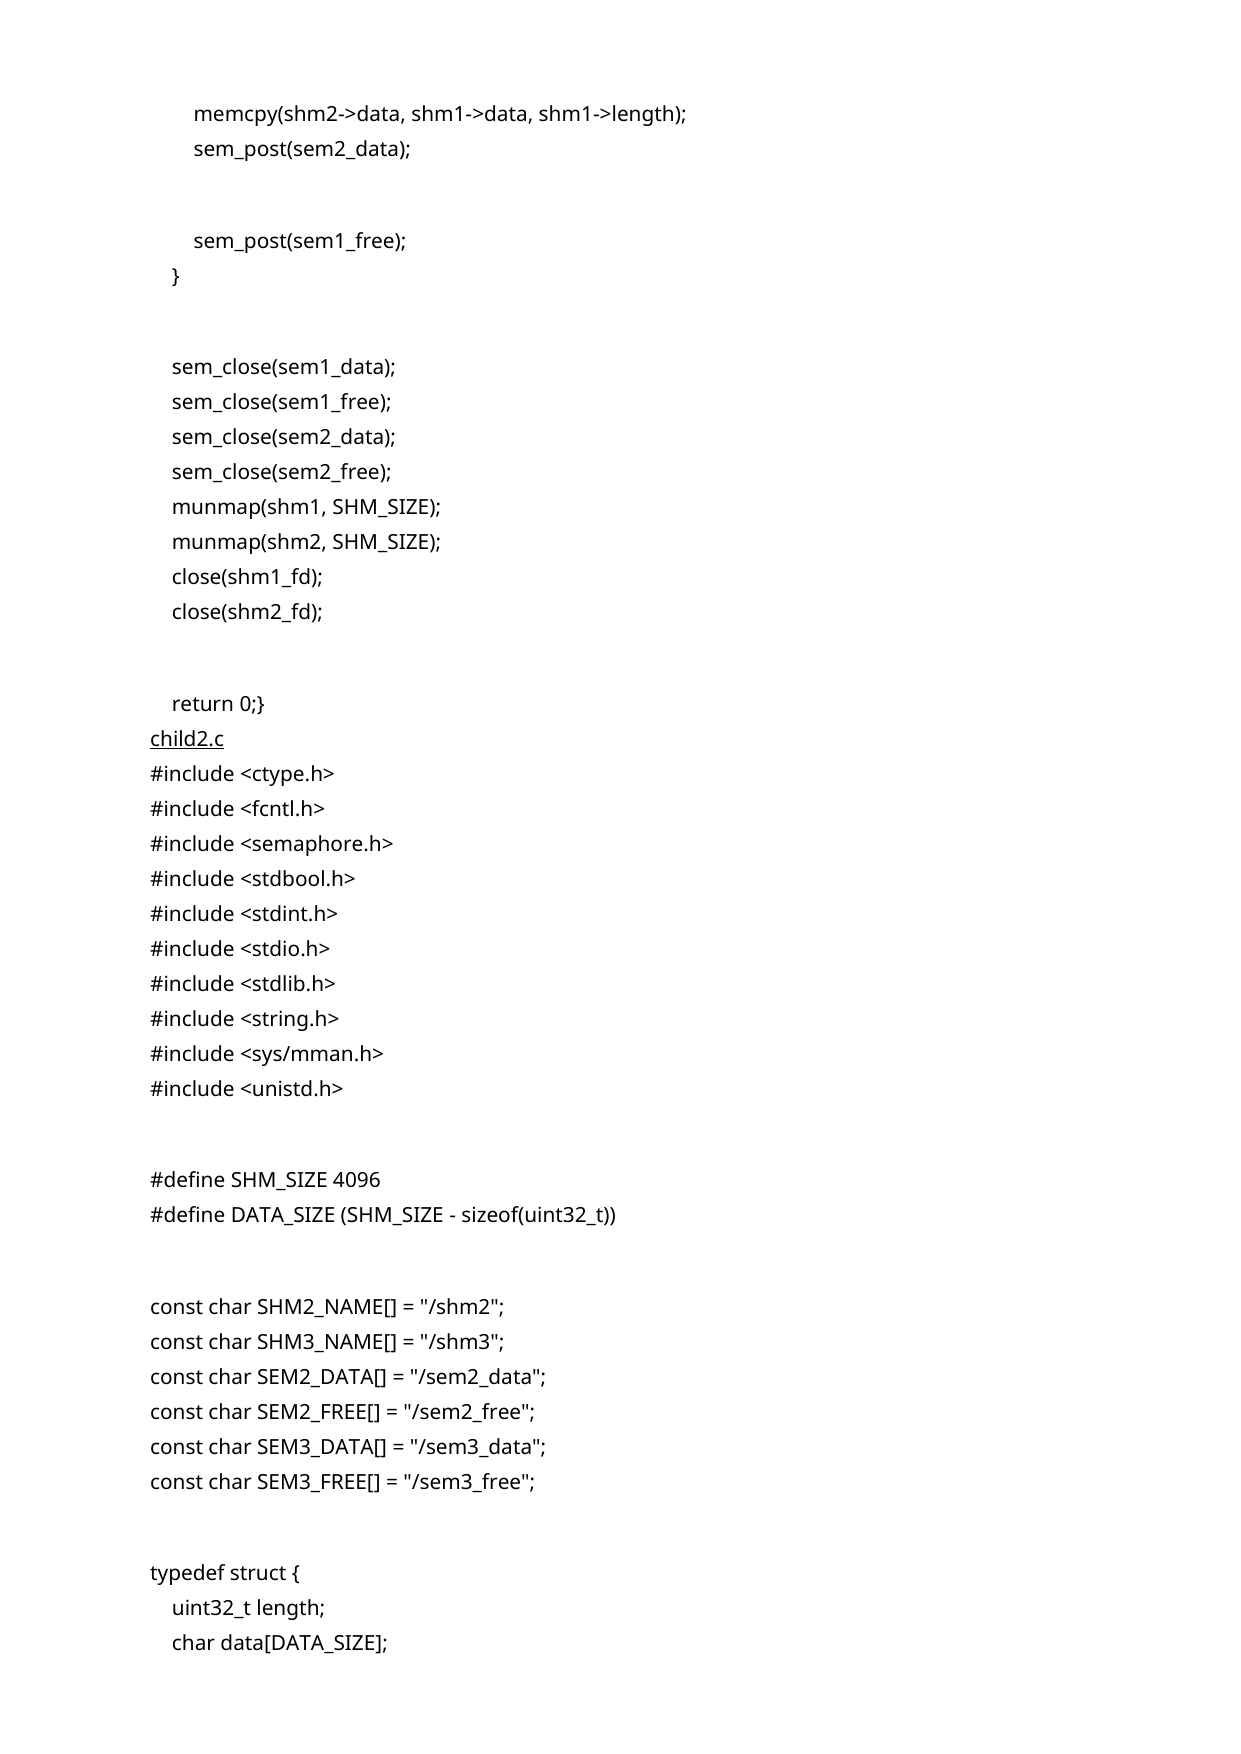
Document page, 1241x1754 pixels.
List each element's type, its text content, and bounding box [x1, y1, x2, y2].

text sem_post(sem2_data); [150, 146, 245, 160]
text char data[DATA_SIZE]; [150, 1639, 266, 1653]
text const char SHM3_NAME[] = "/shm3"; [150, 1338, 385, 1352]
text typedef struct { [295, 1569, 1147, 1583]
text #include <string.h> [150, 1015, 305, 1029]
text memcpy(shm2->data, shm1->data, shm1->length); [651, 111, 1147, 125]
text sem_post(sem2_data); [247, 146, 1147, 160]
text sem_post(sem1_free); [247, 237, 289, 251]
text const char SEM3_FREE[] = "/sem3_free"; [378, 1478, 1147, 1492]
text #include <stdint.h> [150, 910, 1147, 924]
text #define SHM_SIZE 4096 [150, 1176, 1147, 1191]
text const char SEM3_FREE[] = "/sem3_free"; [150, 1478, 368, 1492]
text uint32_t length; [297, 1604, 1147, 1618]
text #include <string.h> [307, 1015, 1147, 1029]
text const char SEM3_DATA[] = "/sem3_data"; [150, 1443, 375, 1457]
text #include <sys/mman.h> [266, 1050, 1147, 1064]
text return 0;} [260, 700, 1147, 714]
text #include <stdio.h> [150, 945, 1147, 959]
text #include <stdlib.h> [150, 980, 1147, 994]
text child2.c [150, 735, 1147, 749]
text #include <unistd.h> [150, 1085, 1147, 1099]
text typedef struct { [172, 1569, 295, 1583]
text const char SHM2_NAME[] = "/shm2"; [395, 1303, 1147, 1317]
text memcpy(shm2->data, shm1->data, shm1->length); [150, 111, 256, 125]
text const char SHM3_NAME[] = "/shm3"; [395, 1338, 1147, 1352]
text const char SEM2_DATA[] = "/sem2_data"; [385, 1373, 1147, 1387]
text close(shm1_fd); [150, 573, 1147, 588]
text #include <ctype.h> [284, 770, 1147, 784]
text sem_close(sem1_data); [150, 363, 1147, 378]
text munmap(shm1, SHM_SIZE); [252, 503, 1147, 518]
text char data[DATA_SIZE]; [267, 1639, 378, 1653]
text } [150, 272, 175, 286]
text const char SEM2_DATA[] = "/sem2_data"; [150, 1373, 375, 1387]
text sem_close(sem1_free); [150, 398, 1147, 413]
text sem_post(sem1_free); [397, 237, 1147, 251]
text #include <semaphore.h> [308, 840, 1147, 854]
text char data[DATA_SIZE]; [380, 1639, 1147, 1653]
text munmap(shm1, SHM_SIZE); [150, 503, 250, 518]
text memcpy(shm2->data, shm1->data, shm1->length); [272, 111, 650, 125]
text #include <fcntl.h> [150, 805, 1147, 819]
text sem_post(sem1_free); [150, 237, 245, 251]
text #include <semaphore.h> [150, 840, 306, 854]
text close(shm2_fd); [150, 608, 1147, 623]
text const char SEM2_FREE[] = "/sem2_free"; [378, 1408, 1147, 1422]
text sem_close(sem2_data); [150, 433, 1147, 448]
text return 0;} [150, 700, 260, 714]
text uint32_t length; [150, 1604, 295, 1618]
text sem_post(sem1_free); [289, 237, 398, 251]
text #include <ctype.h> [150, 770, 273, 784]
text munmap(shm2, SHM_SIZE); [252, 538, 1147, 553]
text const char SEM2_FREE[] = "/sem2_free"; [150, 1408, 368, 1422]
text #define DATA_SIZE (SHM_SIZE - sizeof(uint32_t)) [150, 1211, 1147, 1226]
text #include <sys/mman.h> [150, 1050, 265, 1064]
text #include <stdbool.h> [150, 875, 1147, 889]
text const char SHM2_NAME[] = "/shm2"; [150, 1303, 385, 1317]
text const char SEM3_DATA[] = "/sem3_data"; [385, 1443, 1147, 1457]
text munmap(shm2, SHM_SIZE); [150, 538, 250, 553]
text } [175, 272, 1147, 286]
text sem_close(sem2_free); [150, 468, 1147, 483]
